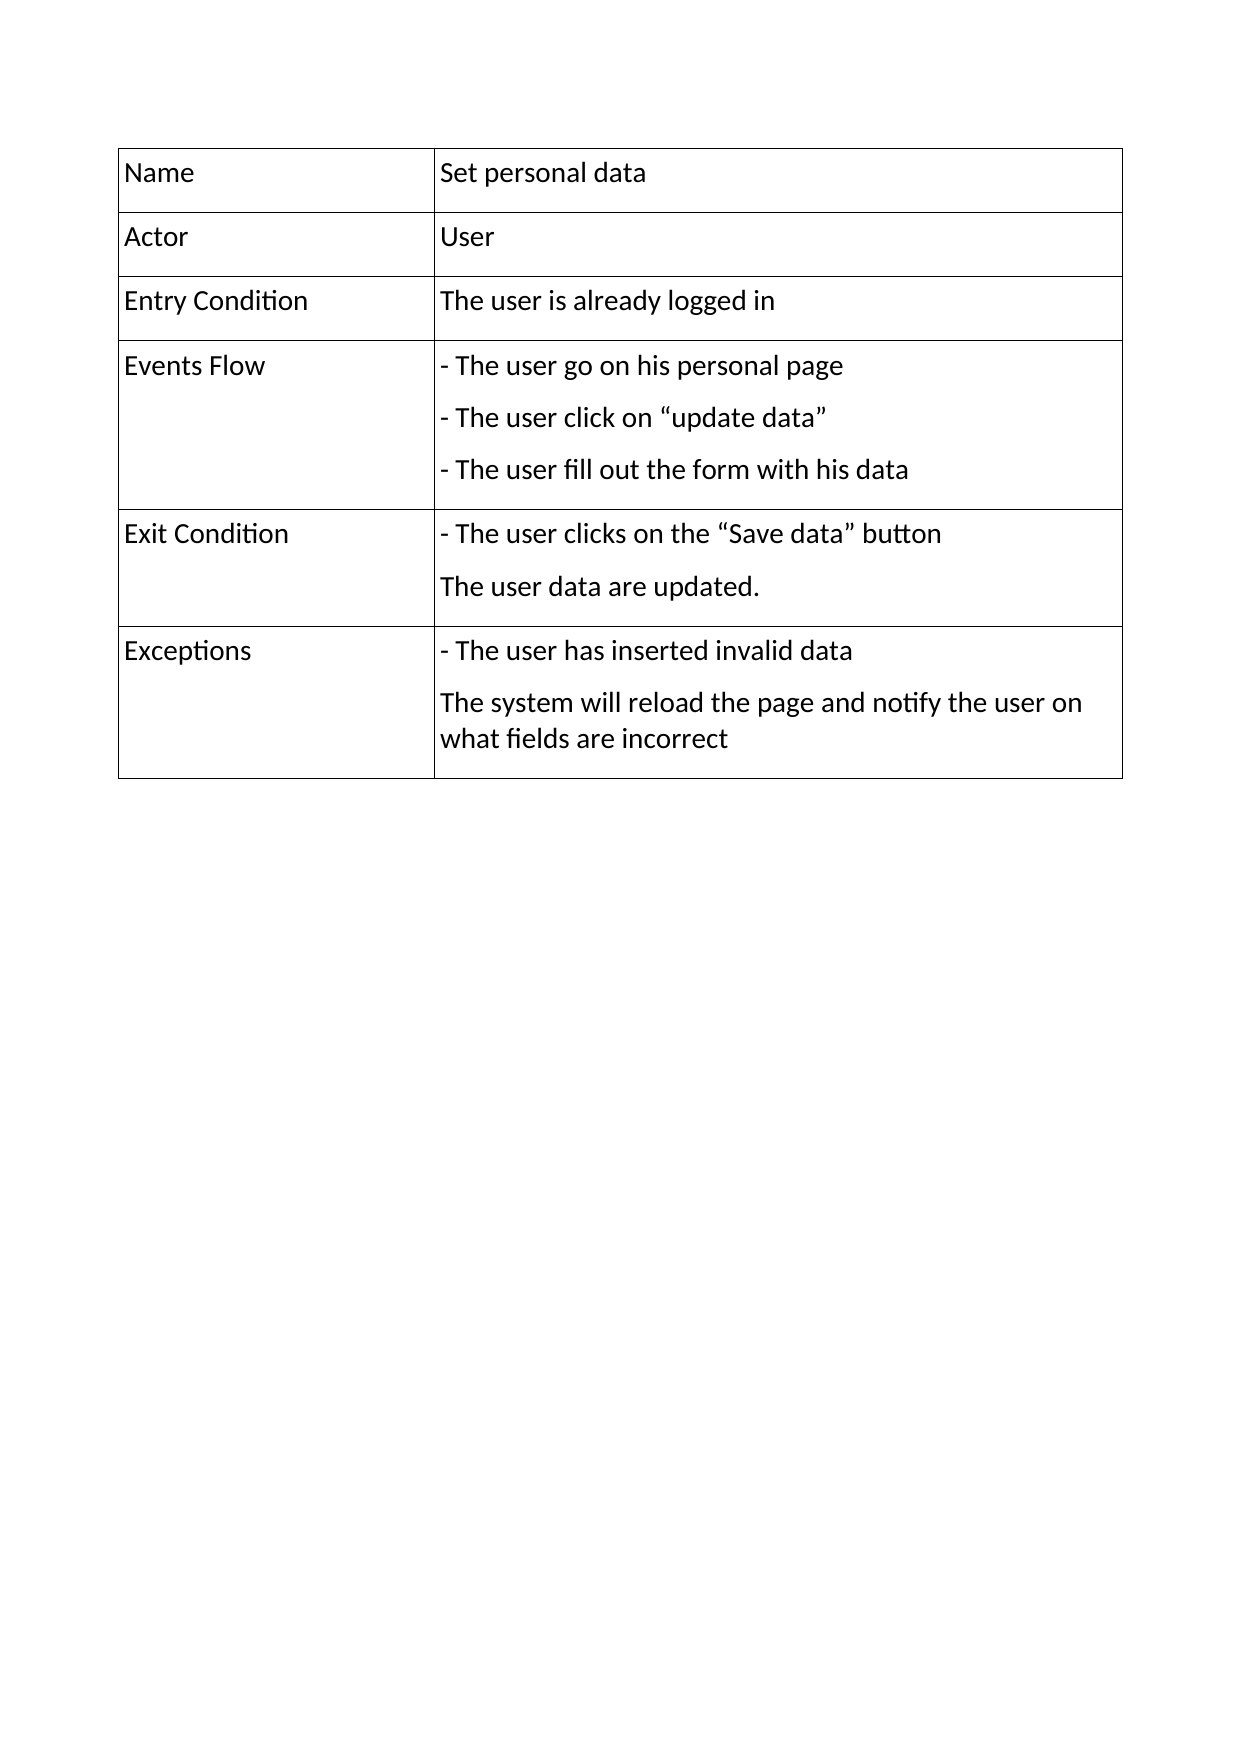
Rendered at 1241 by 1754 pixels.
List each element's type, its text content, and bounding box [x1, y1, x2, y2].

table_cell - The user clicks on the “Save data” button The user data are updated. [435, 510, 1122, 626]
table_cell Events Flow [119, 341, 434, 509]
table_cell Exit Condition [119, 510, 434, 626]
table_cell - The user go on his personal page - The user click on “update data” - The user fill out the form with his data [435, 341, 1122, 509]
table_cell - The user has inserted invalid data The system will reload the page and notify the user on what fields are incorrect [435, 627, 1122, 778]
table_cell Actor [119, 213, 434, 276]
table_cell The user is already logged in [435, 277, 1122, 340]
table_header Name [119, 149, 434, 212]
table_cell User [435, 213, 1122, 276]
table_cell Entry Condition [119, 277, 434, 340]
table_cell Exceptions [119, 627, 434, 778]
table_header Set personal data [435, 149, 1122, 212]
